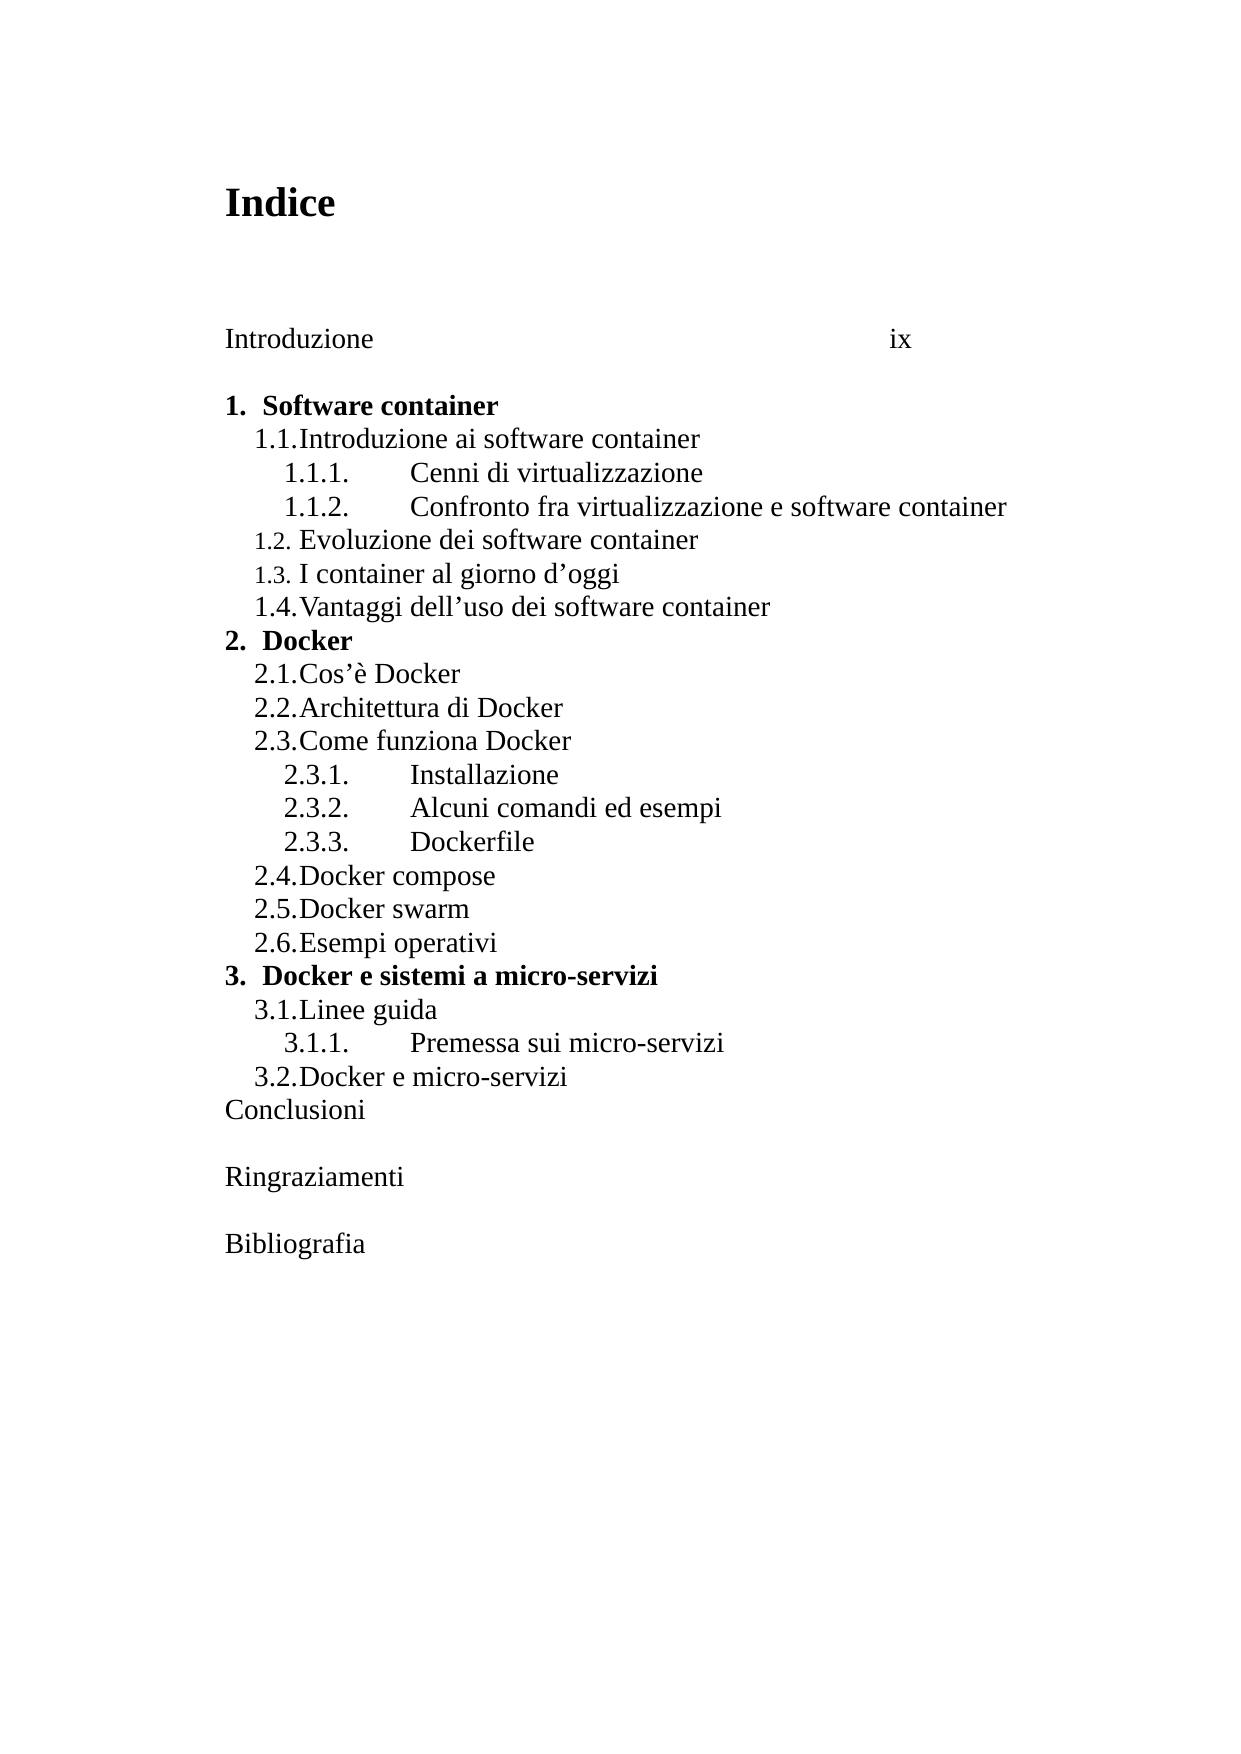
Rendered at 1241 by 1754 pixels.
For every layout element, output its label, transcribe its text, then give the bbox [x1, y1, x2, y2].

list Dockerfile [283, 824, 1016, 858]
list Evoluzione dei software container [254, 522, 1016, 556]
list Installazione [283, 757, 1016, 791]
list Docker compose [254, 858, 1016, 891]
text Conclusioni [224, 1092, 1016, 1126]
list Docker e sistemi a micro-servizi [224, 958, 1016, 992]
list Cos’è Docker [254, 656, 1016, 690]
list Docker e micro-servizi [254, 1059, 1016, 1092]
list Come funziona Docker [254, 723, 1016, 757]
list Architettura di Docker [254, 690, 1016, 723]
list Docker swarm [254, 891, 1016, 925]
list Esempi operativi [254, 925, 1016, 958]
text Indice [224, 177, 1016, 225]
list Docker [224, 623, 1016, 656]
list Premessa sui micro-servizi [283, 1025, 1016, 1059]
list Alcuni comandi ed esempi [283, 791, 1016, 824]
list Vantaggi dell’uso dei software container [254, 589, 1016, 623]
list Cenni di virtualizzazione [283, 455, 1016, 489]
list Software container [224, 388, 1016, 422]
text Introduzione ix [224, 321, 1016, 354]
text Ringraziamenti [224, 1159, 1016, 1193]
list Confronto fra virtualizzazione e software container [283, 489, 1016, 522]
text Bibliografia [224, 1227, 1016, 1260]
list I container al giorno d’oggi [254, 556, 1016, 589]
list Linee guida [254, 992, 1016, 1025]
list Introduzione ai software container [254, 422, 1016, 455]
